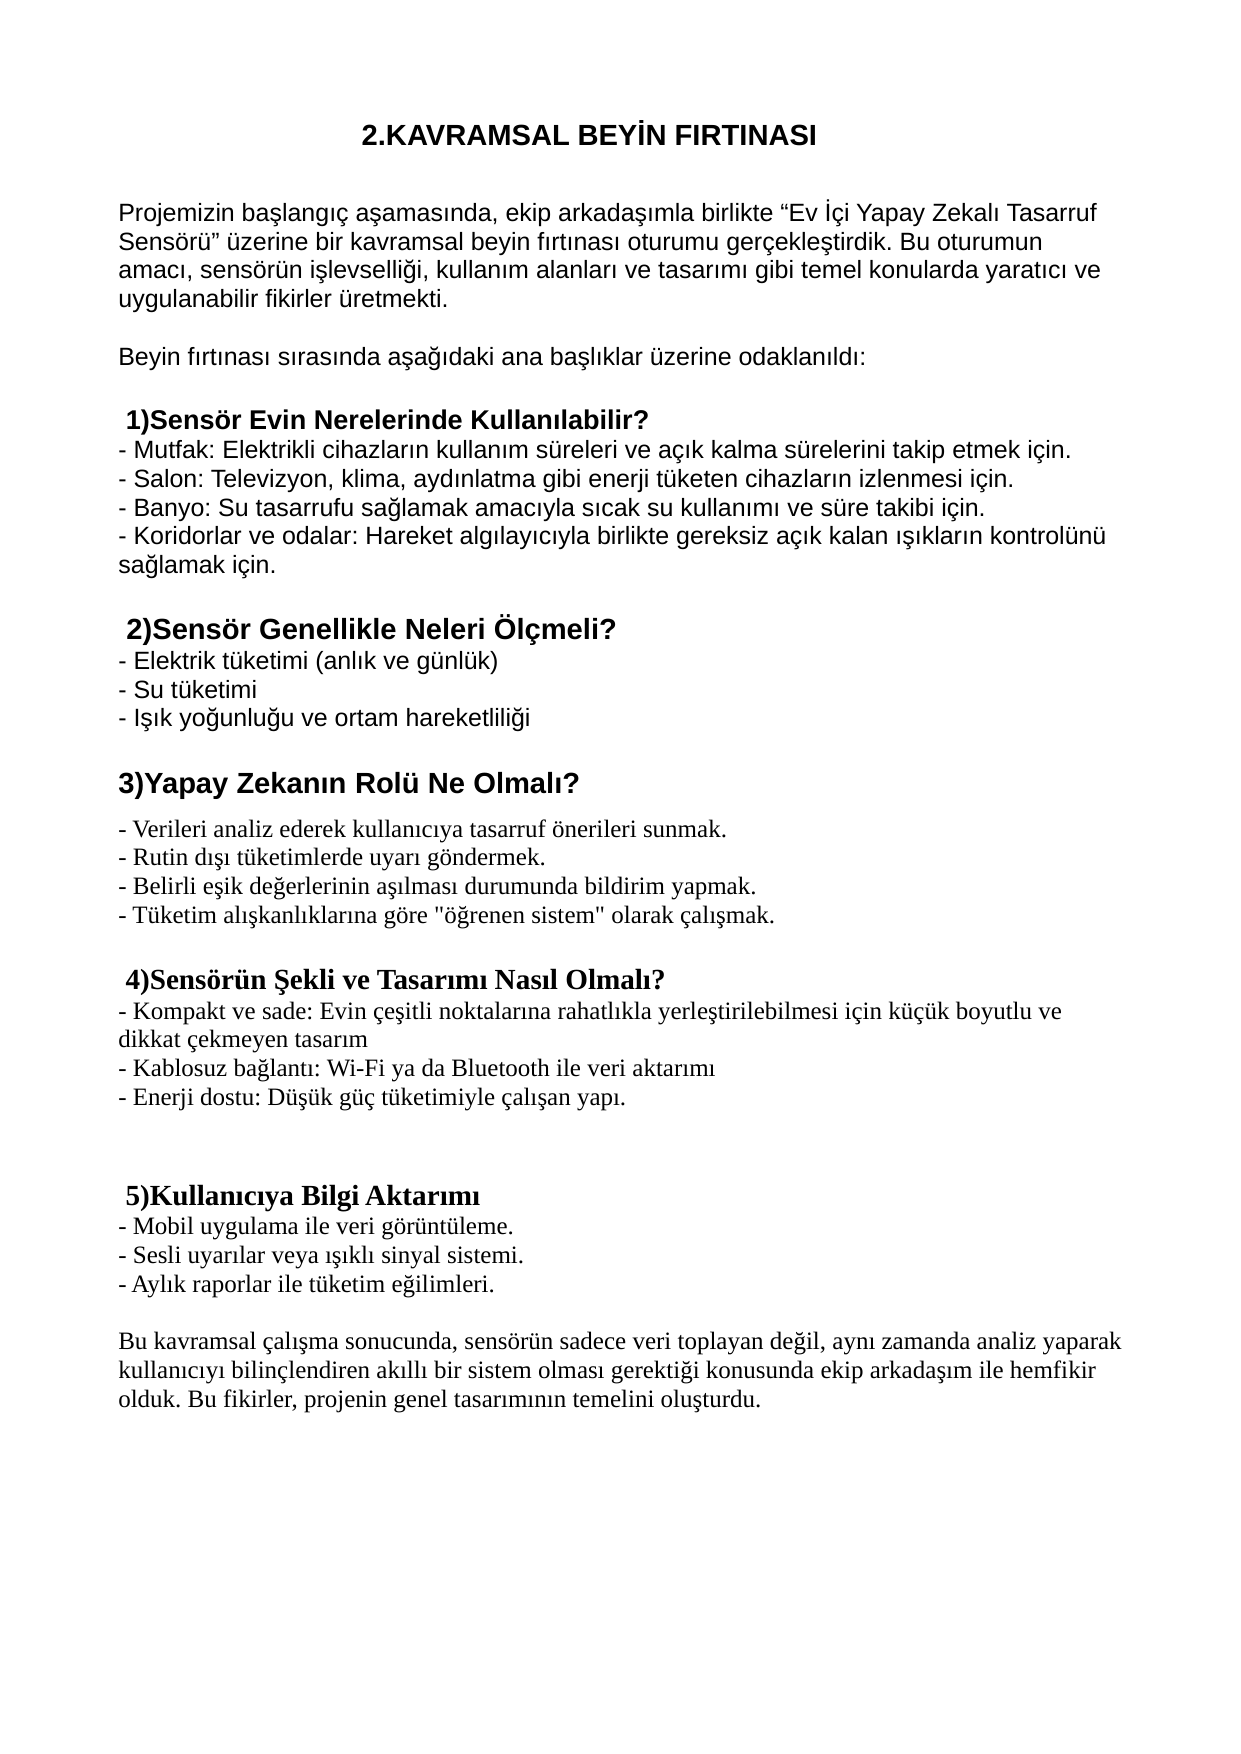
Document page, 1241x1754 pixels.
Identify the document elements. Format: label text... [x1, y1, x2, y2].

text Projemizin başlangıç aşamasında, ekip arkadaşımla birlikte “Ev İçi Yapay Zekalı Tasarruf Sensörü” üzerine bir kavramsal beyin fırtınası oturumu gerçekleştirdik. Bu oturumun amacı, sensörün işlevselliği, kullanım alanları ve tasarımı gibi temel konularda yaratıcı ve uygulanabilir fikirler üretmekti. Beyin fırtınası sırasında aşağıdaki ana başlıklar üzerine odaklanıldı: 1)Sensör Evin Nerelerinde Kullanılabilir? - Mutfak: Elektrikli cihazların kullanım süreleri ve açık kalma sürelerini takip etmek için. - Salon: Televizyon, klima, aydınlatma gibi enerji tüketen cihazların izlenmesi için. - Banyo: Su tasarrufu sağlamak amacıyla sıcak su kullanımı ve süre takibi için. - Koridorlar ve odalar: Hareket algılayıcıyla birlikte gereksiz açık kalan ışıkların kontrolünü sağlamak için. 2)Sensör Genellikle Neleri Ölçmeli? - Elektrik tüketimi (anlık ve günlük) - Su tüketimi - Işık yoğunluğu ve ortam hareketliliği 3)Yapay Zekanın Rolü Ne Olmalı? [118, 171, 1122, 799]
text 2.KAVRAMSAL BEYİN FIRTINASI [118, 118, 1122, 152]
subtitle - Verileri analiz ederek kullanıcıya tasarruf önerileri sunmak. - Rutin dışı tüketimlerde uyarı göndermek. - Belirli eşik değerlerinin aşılması durumunda bildirim yapmak. - Tüketim alışkanlıklarına göre "öğrenen sistem" olarak çalışmak. 4)Sensörün Şekli ve Tasarımı Nasıl Olmalı? - Kompakt ve sade: Evin çeşitli noktalarına rahatlıkla yerleştirilebilmesi için küçük boyutlu ve dikkat çekmeyen tasarım - Kablosuz bağlantı: Wi-Fi ya da Bluetooth ile veri aktarımı - Enerji dostu: Düşük güç tüketimiyle çalışan yapı. 5)Kullanıcıya Bilgi Aktarımı - Mobil uygulama ile veri görüntüleme. - Sesli uyarılar veya ışıklı sinyal sistemi. - Aylık raporlar ile tüketim eğilimleri. Bu kavramsal çalışma sonucunda, sensörün sadece veri toplayan değil, aynı zamanda analiz yaparak kullanıcıyı bilinçlendiren akıllı bir sistem olması gerektiği konusunda ekip arkadaşım ile hemfikir olduk. Bu fikirler, projenin genel tasarımının temelini oluşturdu. [118, 814, 1122, 1480]
